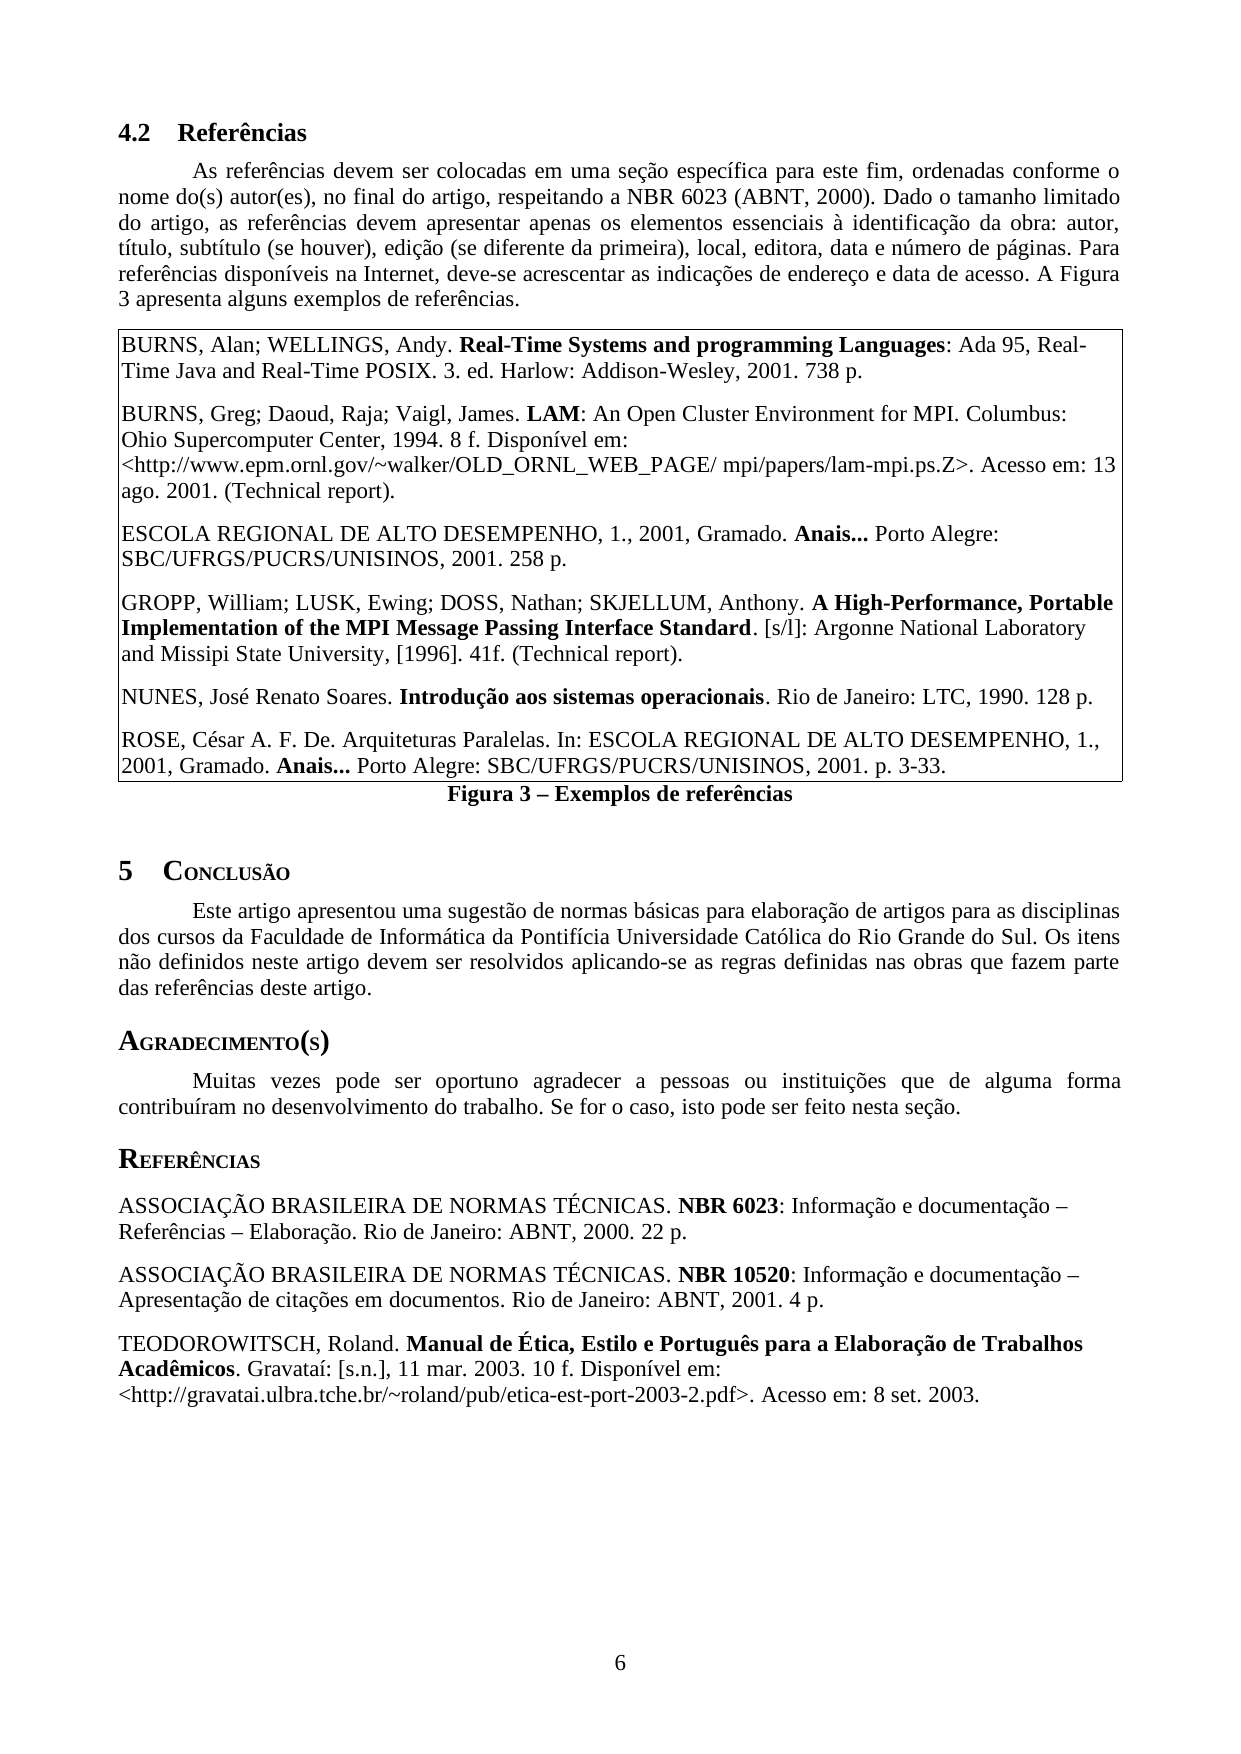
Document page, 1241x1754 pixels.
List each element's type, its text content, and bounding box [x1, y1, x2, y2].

text Referências [118, 1143, 1122, 1175]
text Figura 3 – Exemplos de referências [118, 782, 1122, 807]
text ESCOLA REGIONAL DE ALTO DESEMPENHO, 1., 2001, Gramado. Anais... Porto Alegre: SBC/UFRGS/PUCRS/UNISINOS, 2001. 258 p. [119, 518, 1122, 572]
text ROSE, César A. F. De. Arquiteturas Paralelas. In: ESCOLA REGIONAL DE ALTO DESEMPENHO, 1., 2001, Gramado. Anais... Porto Alegre: SBC/UFRGS/PUCRS/UNISINOS, 2001. p. 3-33. [119, 724, 1122, 781]
text ASSOCIAÇÃO BRASILEIRA DE NORMAS TÉCNICAS. NBR 6023: Informação e documentação – Referências – Elaboração. Rio de Janeiro: ABNT, 2000. 22 p. [118, 1193, 1122, 1244]
text NUNES, José Renato Soares. Introdução aos sistemas operacionais. Rio de Janeiro: LTC, 1990. 128 p. [119, 681, 1122, 709]
subtitle Conclusão [118, 854, 1122, 886]
text BURNS, Greg; Daoud, Raja; Vaigl, James. LAM: An Open Cluster Environment for MPI. Columbus: Ohio Supercomputer Center, 1994. 8 f. Disponível em: <http://www.epm.ornl.gov/~walker/OLD_ORNL_WEB_PAGE/ mpi/papers/lam-mpi.ps.Z>. Acesso em: 13 ago. 2001. (Technical report). [119, 398, 1122, 503]
text As referências devem ser colocadas em uma seção específica para este fim, ordenadas conforme o nome do(s) autor(es), no final do artigo, respeitando a NBR 6023 (ABNT, 2000). Dado o tamanho limitado do artigo, as referências devem apresentar apenas os elementos essenciais à identificação da obra: autor, título, subtítulo (se houver), edição (se diferente da primeira), local, editora, data e número de páginas. Para referências disponíveis na Internet, deve-se acrescentar as indicações de endereço e data de acesso. A Figura 3 apresenta alguns exemplos de referências. [118, 158, 1122, 312]
subtitle Referências [118, 118, 1122, 147]
text GROPP, William; LUSK, Ewing; DOSS, Nathan; SKJELLUM, Anthony. A High-Performance, Portable Implementation of the MPI Message Passing Interface Standard. [s/l]: Argonne National Laboratory and Missipi State University, [1996]. 41f. (Technical report). [119, 587, 1122, 666]
text TEODOROWITSCH, Roland. Manual de Ética, Estilo e Português para a Elaboração de Trabalhos Acadêmicos. Gravataí: [s.n.], 11 mar. 2003. 10 f. Disponível em: <http://gravatai.ulbra.tche.br/~roland/pub/etica-est-port-2003-2.pdf>. Acesso em: 8 set. 2003. [118, 1331, 1122, 1407]
text BURNS, Alan; WELLINGS, Andy. Real-Time Systems and programming Languages: Ada 95, Real-Time Java and Real-Time POSIX. 3. ed. Harlow: Addison-Wesley, 2001. 738 p. [119, 330, 1122, 383]
text Agradecimento(s) [118, 1024, 1122, 1056]
text Este artigo apresentou uma sugestão de normas básicas para elaboração de artigos para as disciplinas dos cursos da Faculdade de Informática da Pontifícia Universidade Católica do Rio Grande do Sul. Os itens não definidos neste artigo devem ser resolvidos aplicando-se as regras definidas nas obras que fazem parte das referências deste artigo. [118, 898, 1122, 1000]
text ASSOCIAÇÃO BRASILEIRA DE NORMAS TÉCNICAS. NBR 10520: Informação e documentação – Apresentação de citações em documentos. Rio de Janeiro: ABNT, 2001. 4 p. [118, 1262, 1122, 1313]
text Muitas vezes pode ser oportuno agradecer a pessoas ou instituições que de alguma forma contribuíram no desenvolvimento do trabalho. Se for o caso, isto pode ser feito nesta seção. [118, 1068, 1122, 1119]
